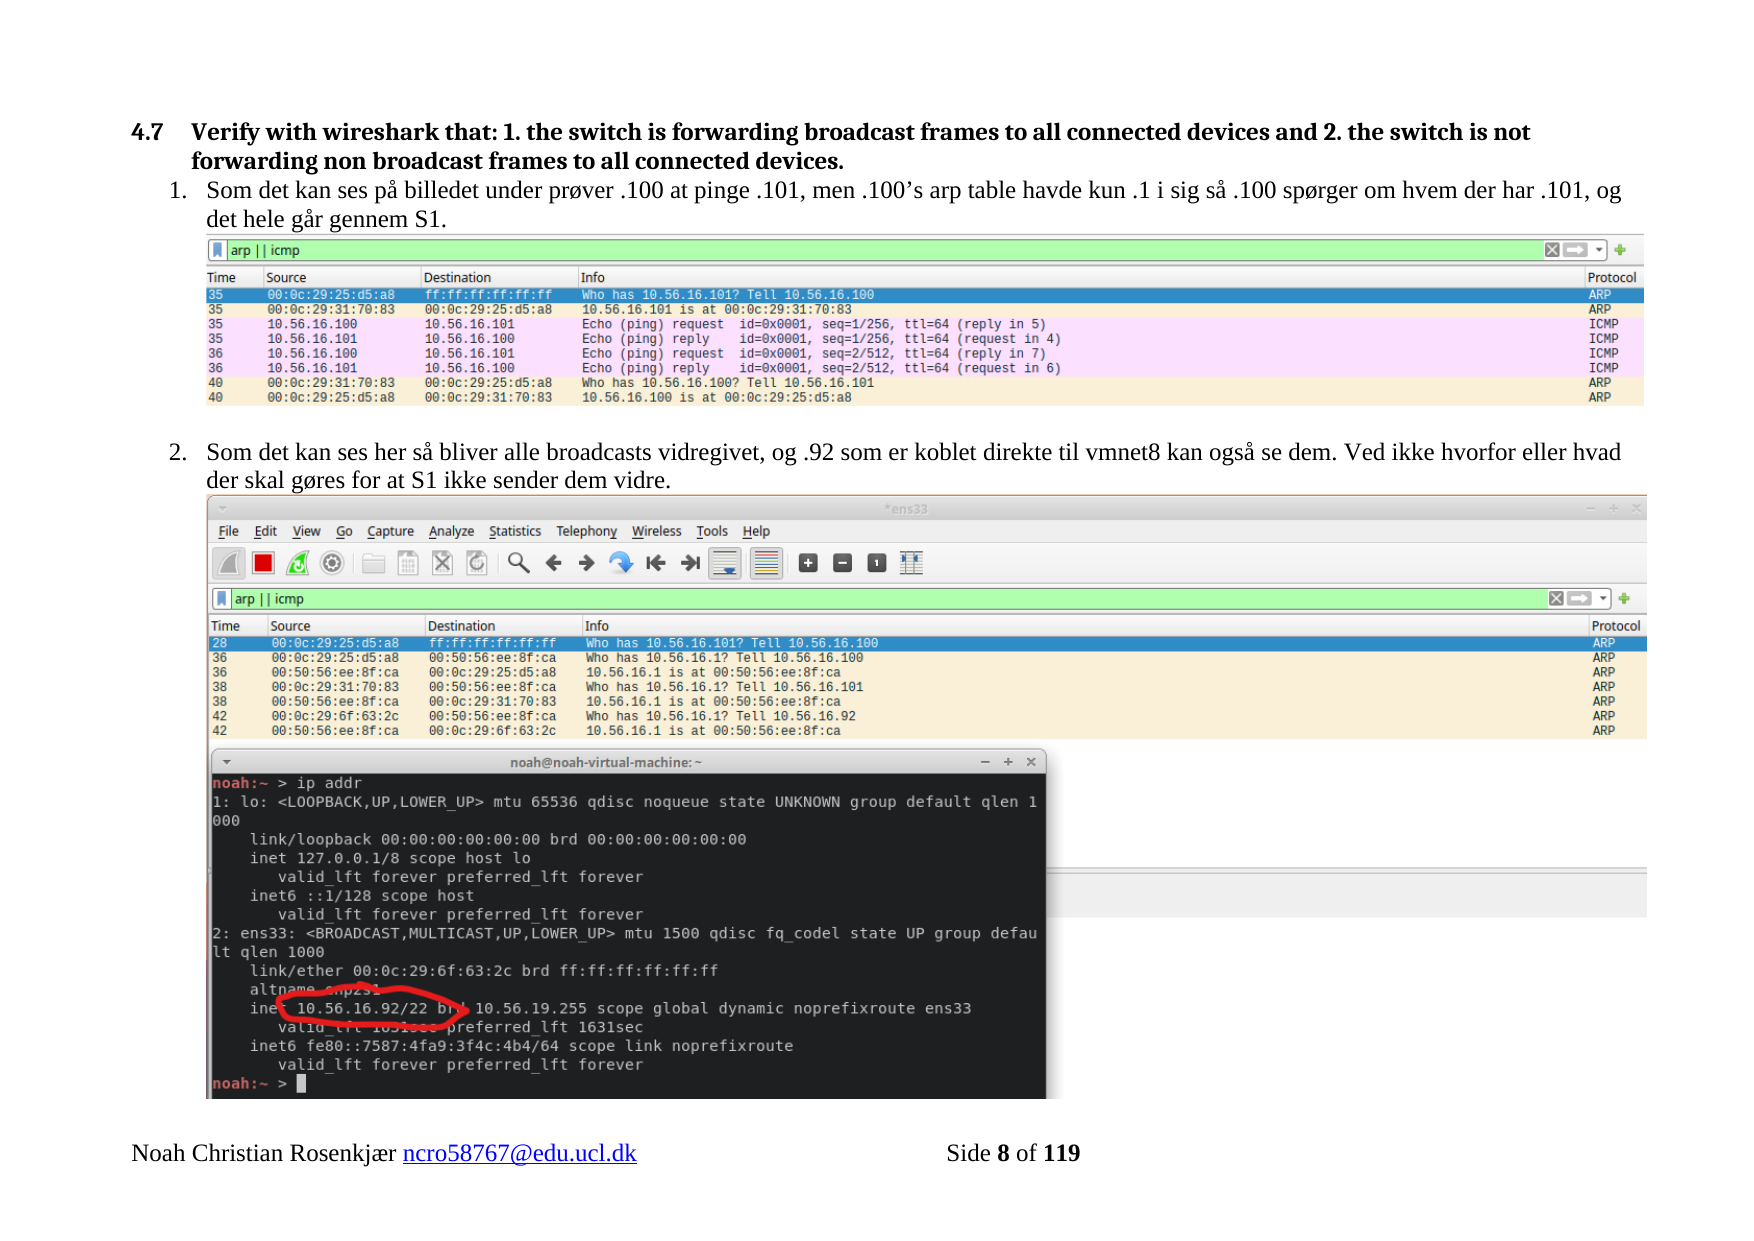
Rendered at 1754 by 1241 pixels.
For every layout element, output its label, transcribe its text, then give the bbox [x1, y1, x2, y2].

picture [206, 494, 1647, 1099]
subtitle Verify with wireshark that: 1. the switch is forwarding broadcast frames to all connected devices and 2. the switch is not forwarding non broadcast frames to all connected devices. [131, 118, 1632, 176]
picture [206, 233, 1644, 409]
list Som det kan ses på billedet under prøver .100 at pinge .101, men .100’s arp table havde kun .1 i sig så .100 spørger om hvem der har .101, og det hele går gennem S1. [169, 176, 1632, 437]
list Som det kan ses her så bliver alle broadcasts vidregivet, og .92 som er koblet direkte til vmnet8 kan også se dem. Ved ikke hvorfor eller hvad der skal gøres for at S1 ikke sender dem vidre. [169, 437, 1632, 1098]
